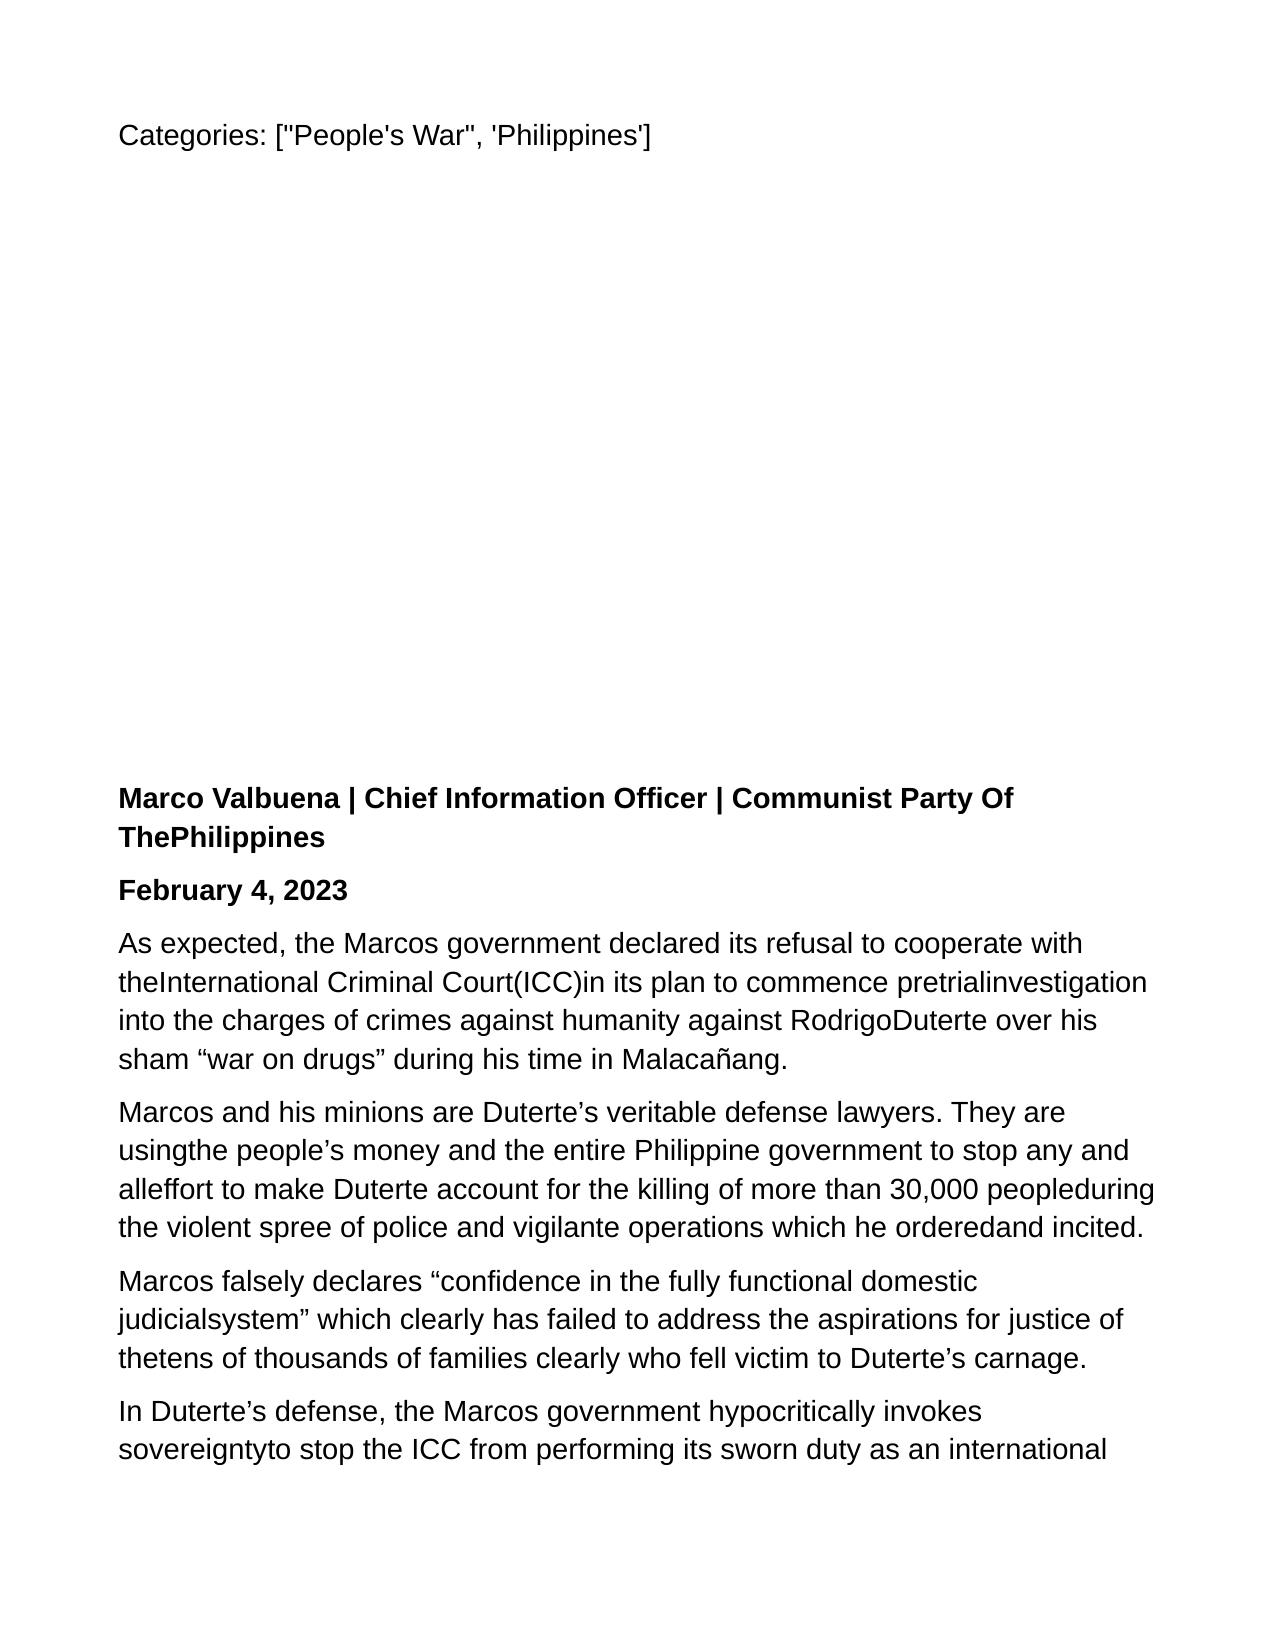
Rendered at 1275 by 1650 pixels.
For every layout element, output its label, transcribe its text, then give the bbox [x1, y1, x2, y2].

text As expected, the Marcos government declared its refusal to cooperate with theInternational Criminal Court(ICC)in its plan to commence pretrialinvestigation into the charges of crimes against humanity against RodrigoDuterte over his sham “war on drugs” during his time in Malacañang. [118, 926, 1157, 1075]
text Marco Valbuena | Chief Information Officer | Communist Party Of ThePhilippines [118, 171, 1157, 853]
text Categories: ["People's War", 'Philippines'] [118, 118, 1157, 152]
text Marcos falsely declares “confidence in the fully functional domestic judicialsystem” which clearly has failed to address the aspirations for justice of thetens of thousands of families clearly who fell victim to Duterte’s carnage. [118, 1264, 1157, 1374]
text In Duterte’s defense, the Marcos government hypocritically invokes sovereigntyto stop the ICC from performing its sworn duty as an international [118, 1394, 1157, 1466]
text February 4, 2023 [118, 873, 1157, 907]
text Marcos and his minions are Duterte’s veritable defense lawyers. They are usingthe people’s money and the entire Philippine government to stop any and alleffort to make Duterte account for the killing of more than 30,000 peopleduring the violent spree of police and vigilante operations which he orderedand incited. [118, 1095, 1157, 1244]
